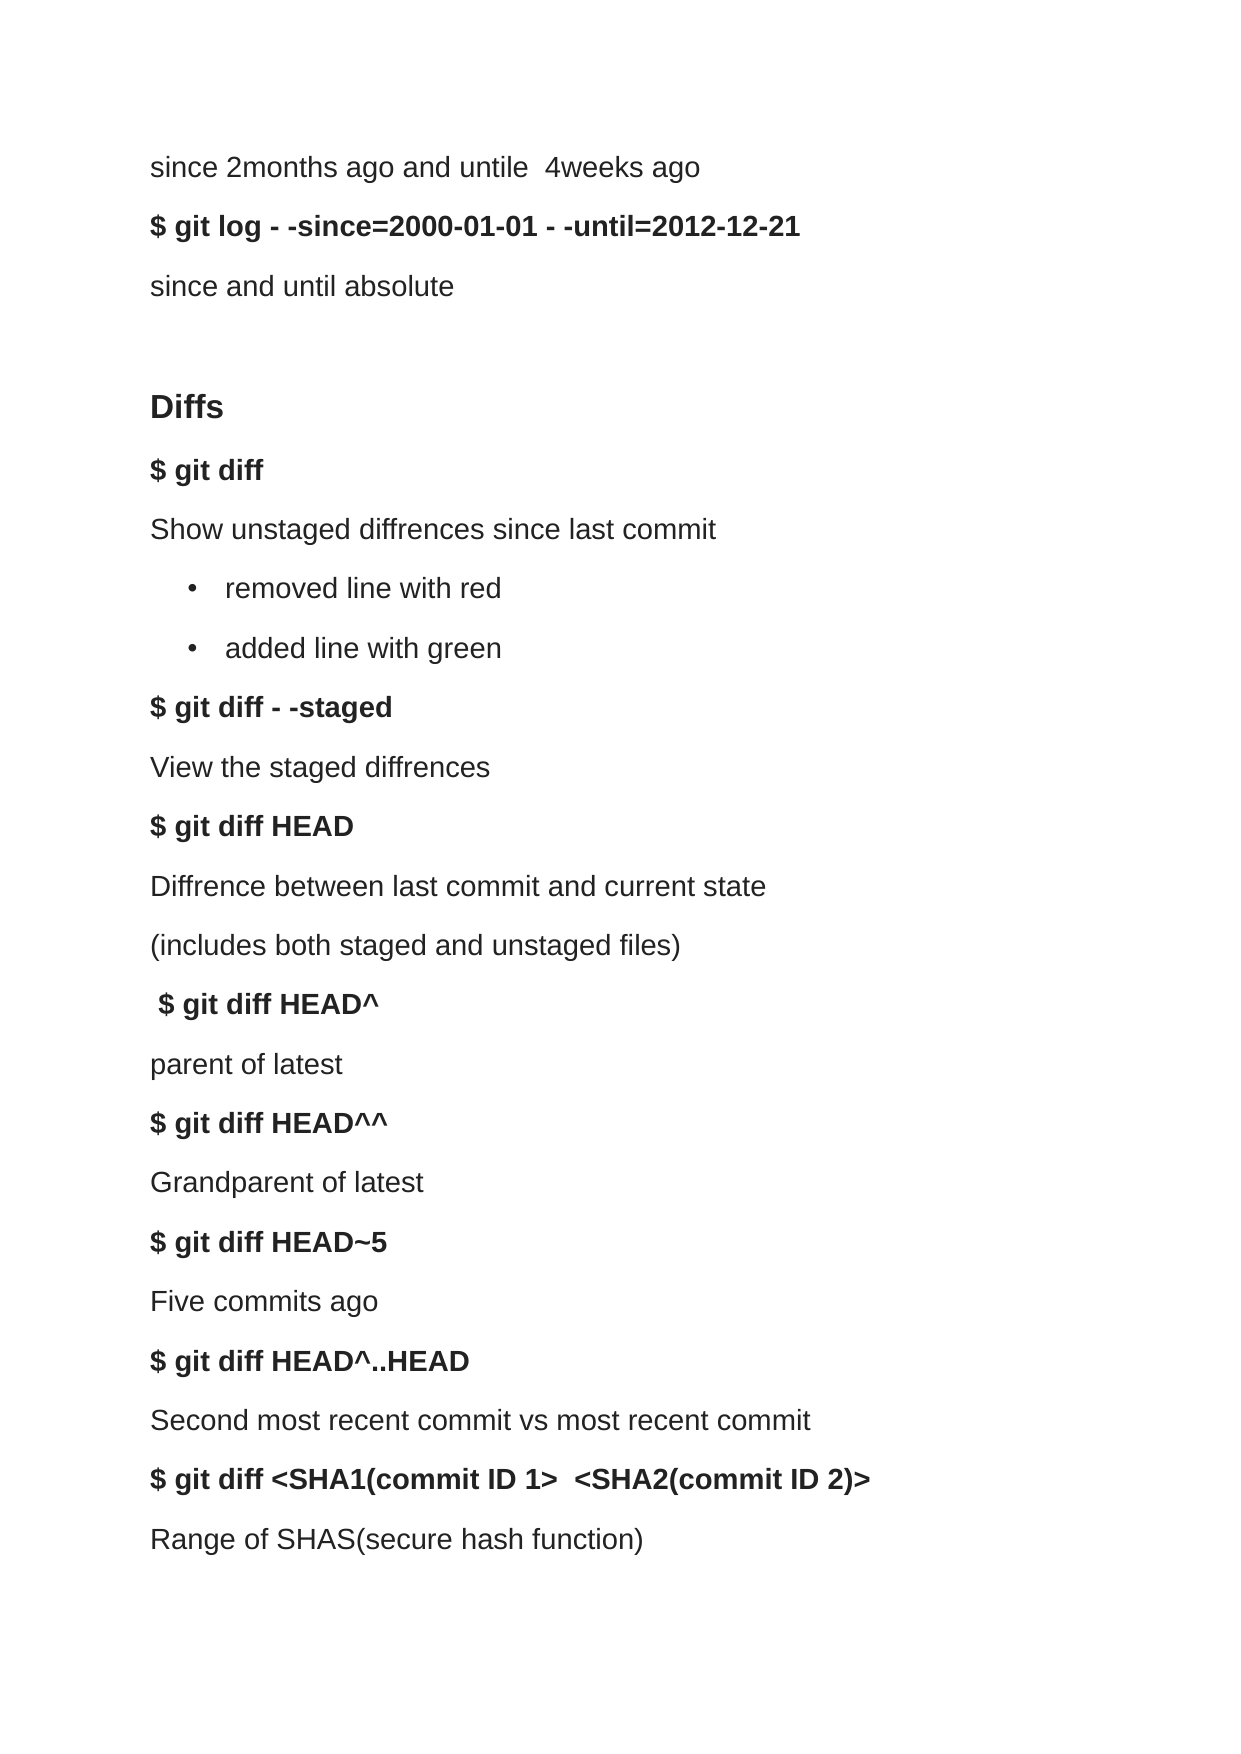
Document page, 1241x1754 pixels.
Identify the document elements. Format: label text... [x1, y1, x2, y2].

text since 2months ago and untile 4weeks ago [150, 150, 1090, 183]
text Diffrence between last commit and current state [150, 868, 1090, 902]
text Show unstaged diffrences since last commit [150, 512, 1090, 545]
text Grandparent of latest [150, 1165, 1090, 1199]
text Five commits ago [150, 1284, 1090, 1318]
text (includes both staged and unstaged files) [150, 928, 1090, 961]
text Second most recent commit vs most recent commit [150, 1403, 1090, 1436]
text parent of latest [150, 1047, 1090, 1080]
text Diffs [150, 387, 1090, 426]
text $ git diff <SHA1(commit ID 1> <SHA2(commit ID 2)> [150, 1462, 1090, 1496]
text since and until absolute [150, 269, 1090, 302]
text $ git diff HEAD [150, 809, 1090, 843]
text $ git diff HEAD~5 [150, 1225, 1090, 1258]
text $ git log - -since=2000-01-01 - -until=2012-12-21 [150, 209, 1090, 243]
text $ git diff HEAD^..HEAD [150, 1343, 1090, 1377]
list removed line with red [187, 571, 1090, 605]
text View the staged diffrences [150, 750, 1090, 783]
text $ git diff HEAD^^ [150, 1106, 1090, 1139]
text Range of SHAS(secure hash function) [150, 1522, 1090, 1555]
list added line with green [187, 631, 1090, 664]
text $ git diff HEAD^ [150, 987, 1090, 1021]
text $ git diff [150, 452, 1090, 486]
text $ git diff - -staged [150, 690, 1090, 724]
